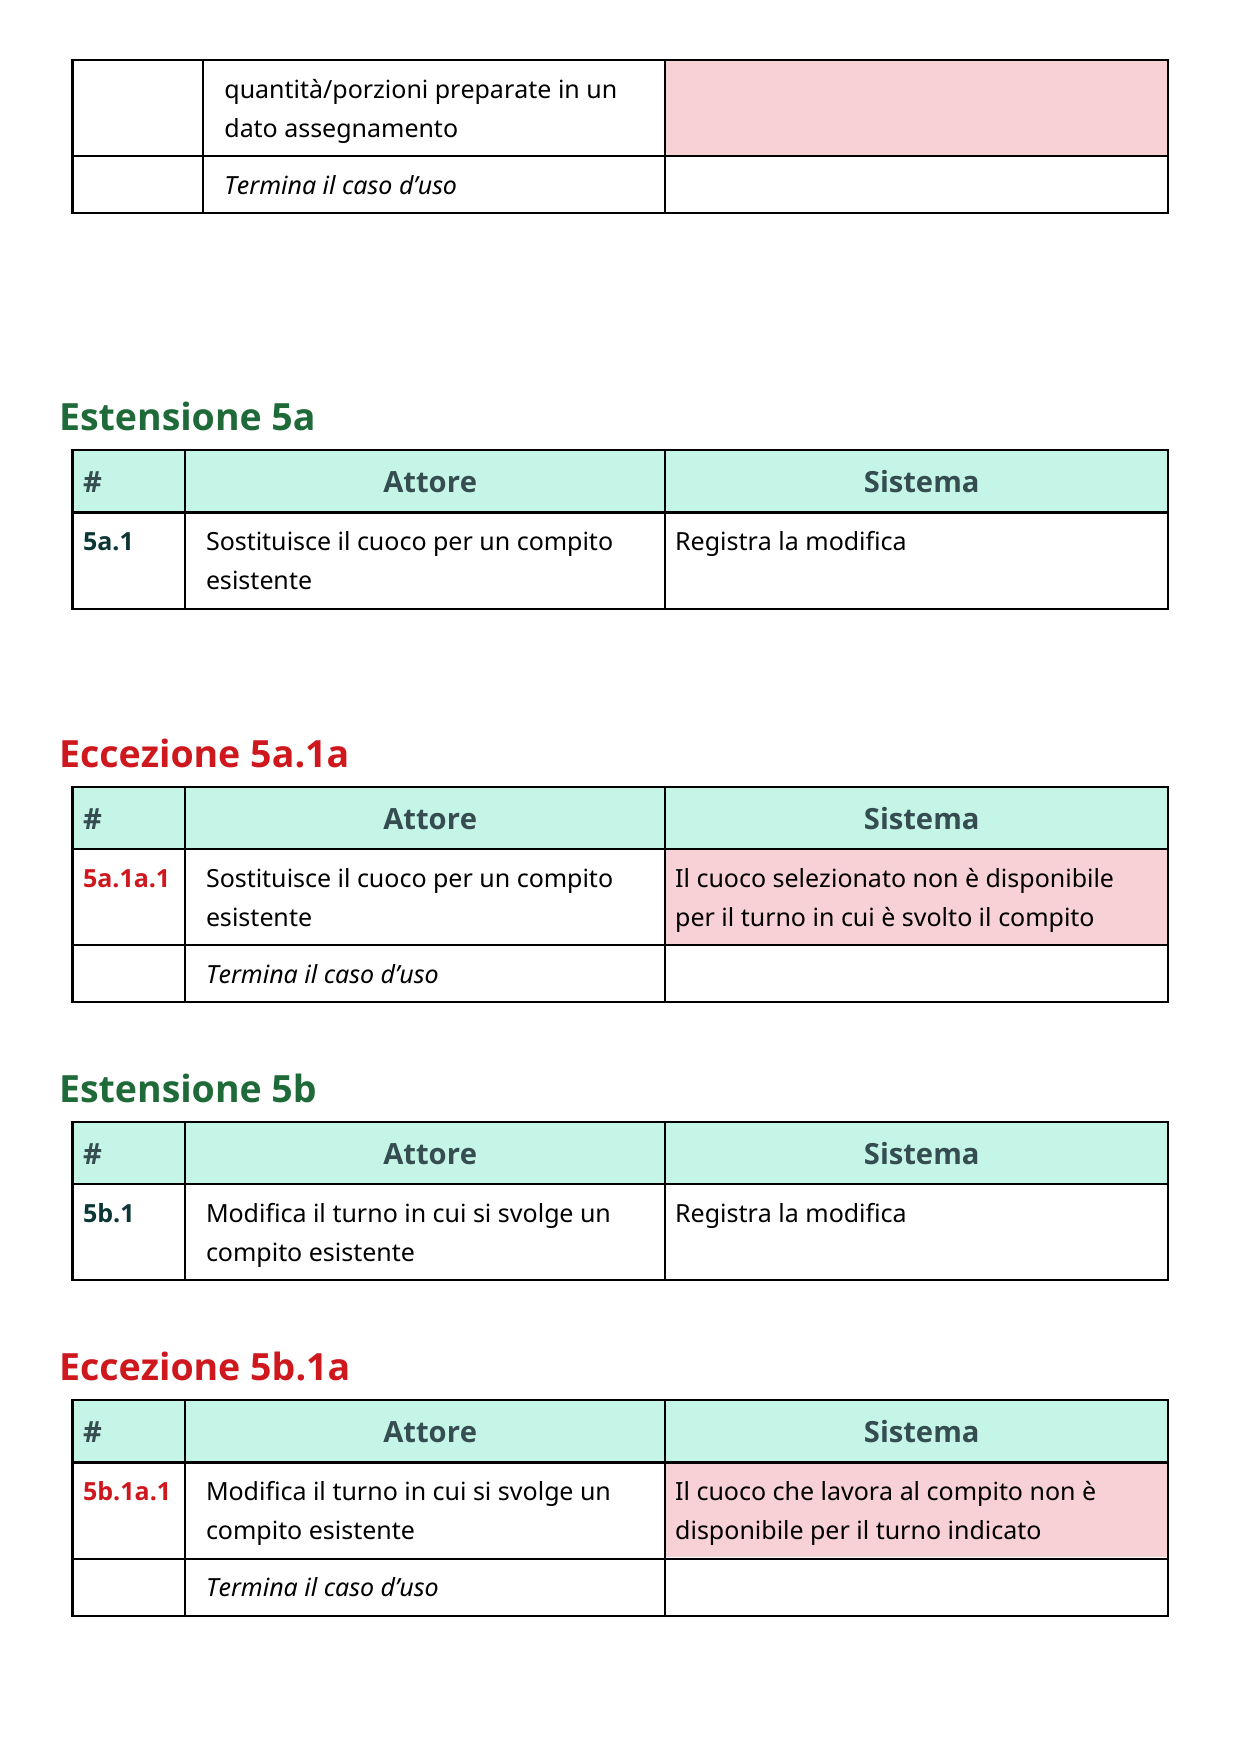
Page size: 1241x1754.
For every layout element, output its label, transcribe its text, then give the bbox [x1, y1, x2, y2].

table_cell [74, 946, 184, 1001]
table_cell Registra la modifica [666, 1185, 1167, 1279]
text Estensione 5b [59, 1062, 1181, 1113]
table_cell [666, 1560, 1167, 1614]
table_cell 5a.1 [74, 514, 184, 607]
table_cell Modifica il turno in cui si svolge un compito esistente [186, 1185, 664, 1279]
table_cell Modifica il turno in cui si svolge un compito esistente [186, 1464, 664, 1557]
table_cell Il cuoco selezionato non è disponibile per il turno in cui è svolto il compito [666, 850, 1167, 944]
table_cell [666, 157, 1167, 212]
table_header Sistema [666, 1401, 1167, 1461]
text Eccezione 5a.1a [59, 727, 1181, 778]
table_header Attore [186, 1123, 664, 1183]
table_cell 5b.1 [74, 1185, 184, 1279]
text Estensione 5a [59, 390, 1181, 441]
table_cell [74, 1560, 184, 1614]
table_header Attore [186, 788, 664, 848]
table_cell Sostituisce il cuoco per un compito esistente [186, 850, 664, 944]
table_header # [74, 1123, 184, 1183]
table_cell quantità/porzioni preparate in un dato assegnamento [204, 61, 664, 155]
table_cell Termina il caso d’uso [204, 157, 664, 212]
table_header Sistema [666, 1123, 1167, 1183]
table_cell [74, 157, 202, 212]
table_header # [74, 788, 184, 848]
table_cell Il cuoco che lavora al compito non è disponibile per il turno indicato [666, 1464, 1167, 1557]
table_cell 5a.1a.1 [74, 850, 184, 944]
table_cell [666, 61, 1167, 155]
table_cell 5b.1a.1 [74, 1464, 184, 1557]
table_header Attore [186, 1401, 664, 1461]
text Eccezione 5b.1a [59, 1340, 1181, 1391]
table_cell [74, 61, 202, 155]
table_header # [74, 1401, 184, 1461]
table_header Attore [186, 451, 664, 511]
table_header Sistema [666, 788, 1167, 848]
table_cell Termina il caso d’uso [186, 1560, 664, 1614]
table_header Sistema [666, 451, 1167, 511]
table_cell Sostituisce il cuoco per un compito esistente [186, 514, 664, 607]
table_header # [74, 451, 184, 511]
table_cell Registra la modifica [666, 514, 1167, 607]
table_cell [666, 946, 1167, 1001]
table_cell Termina il caso d’uso [186, 946, 664, 1001]
